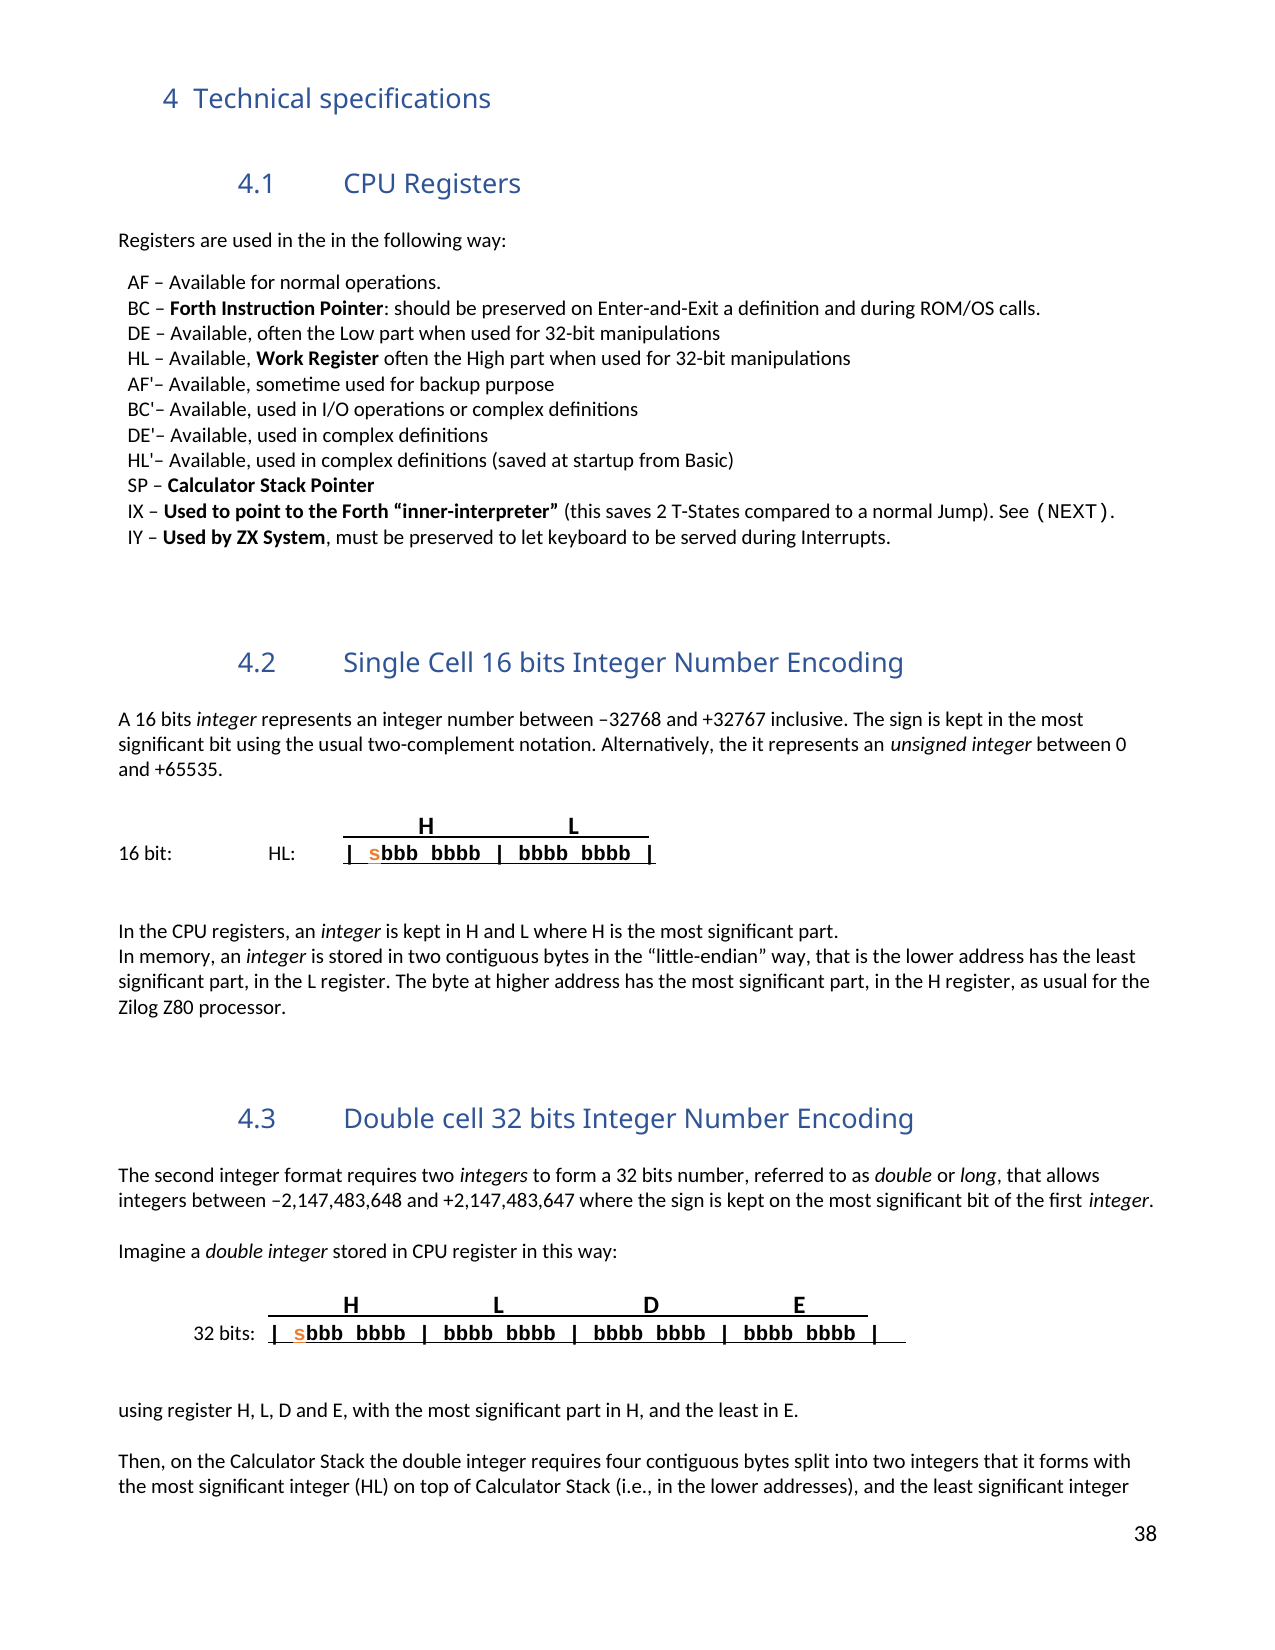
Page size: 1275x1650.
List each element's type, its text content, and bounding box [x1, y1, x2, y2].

text AF – Available for normal operations. [118, 269, 1157, 295]
text SP – Calculator Stack Pointer [118, 473, 1157, 498]
text 16 bit: HL: | sbbb bbbb | bbbb bbbb | [118, 841, 1157, 867]
text BC'– Available, used in I/O operations or complex definitions [118, 396, 1157, 422]
text the most significant integer (HL) on top of Calculator Stack (i.e., in the lower addresses), and the least significant integer [118, 1473, 1157, 1499]
text DE – Available, often the Low part when used for 32-bit manipulations [118, 320, 1157, 346]
text A 16 bits integer represents an integer number between –32768 and +32767 inclusive. The sign is kept in the most significant bit using the usual two-complement notation. Alternatively, the it represents an unsigned integer between 0 and +65535. [118, 680, 1157, 782]
text AF'– Available, sometime used for backup purpose [118, 371, 1157, 396]
subtitle CPU Registers [231, 165, 1157, 202]
text IY – Used by ZX System, must be preserved to let keyboard to be served during Interrupts. [118, 524, 1157, 550]
text Imagine a double integer stored in CPU register in this way: [118, 1238, 1157, 1264]
subtitle Single Cell 16 bits Integer Number Encoding [231, 643, 1157, 680]
text H L [118, 810, 1157, 841]
text BC – Forth Instruction Pointer: should be preserved on Enter-and-Exit a definition and during ROM/OS calls. [118, 295, 1157, 320]
text HL – Available, Work Register often the High part when used for 32-bit manipulations [118, 346, 1157, 371]
text Registers are used in the in the following way: [118, 202, 1157, 253]
text Then, on the Calculator Stack the double integer requires four contiguous bytes split into two integers that it forms with [118, 1448, 1157, 1473]
subtitle Double cell 32 bits Integer Number Encoding [231, 1100, 1157, 1137]
text H L D E [118, 1289, 1157, 1320]
text 32 bits: | sbbb bbbb | bbbb bbbb | bbbb bbbb | bbbb bbbb | [118, 1320, 1157, 1346]
text In memory, an integer is stored in two contiguous bytes in the “little-endian” way, that is the lower address has the least significant part, in the L register. The byte at higher address has the most significant part, in the H register, as usual for the [118, 943, 1157, 994]
text The second integer format requires two integers to form a 32 bits number, referred to as double or long, that allows integers between –2,147,483,648 and +2,147,483,647 where the sign is kept on the most significant bit of the first integer. [118, 1137, 1157, 1213]
text HL'– Available, used in complex definitions (saved at startup from Basic) [118, 447, 1157, 473]
text Zilog Z80 processor. [118, 994, 1157, 1019]
text In the CPU registers, an integer is kept in H and L where H is the most significant part. [118, 918, 1157, 943]
text DE'– Available, used in complex definitions [118, 422, 1157, 447]
text using register H, L, D and E, with the most significant part in H, and the least in E. [118, 1397, 1157, 1422]
subtitle Technical specifications [156, 79, 1157, 116]
text IX – Used to point to the Forth “inner-interpreter” (this saves 2 T-States compared to a normal Jump). See (NEXT). [118, 498, 1157, 524]
